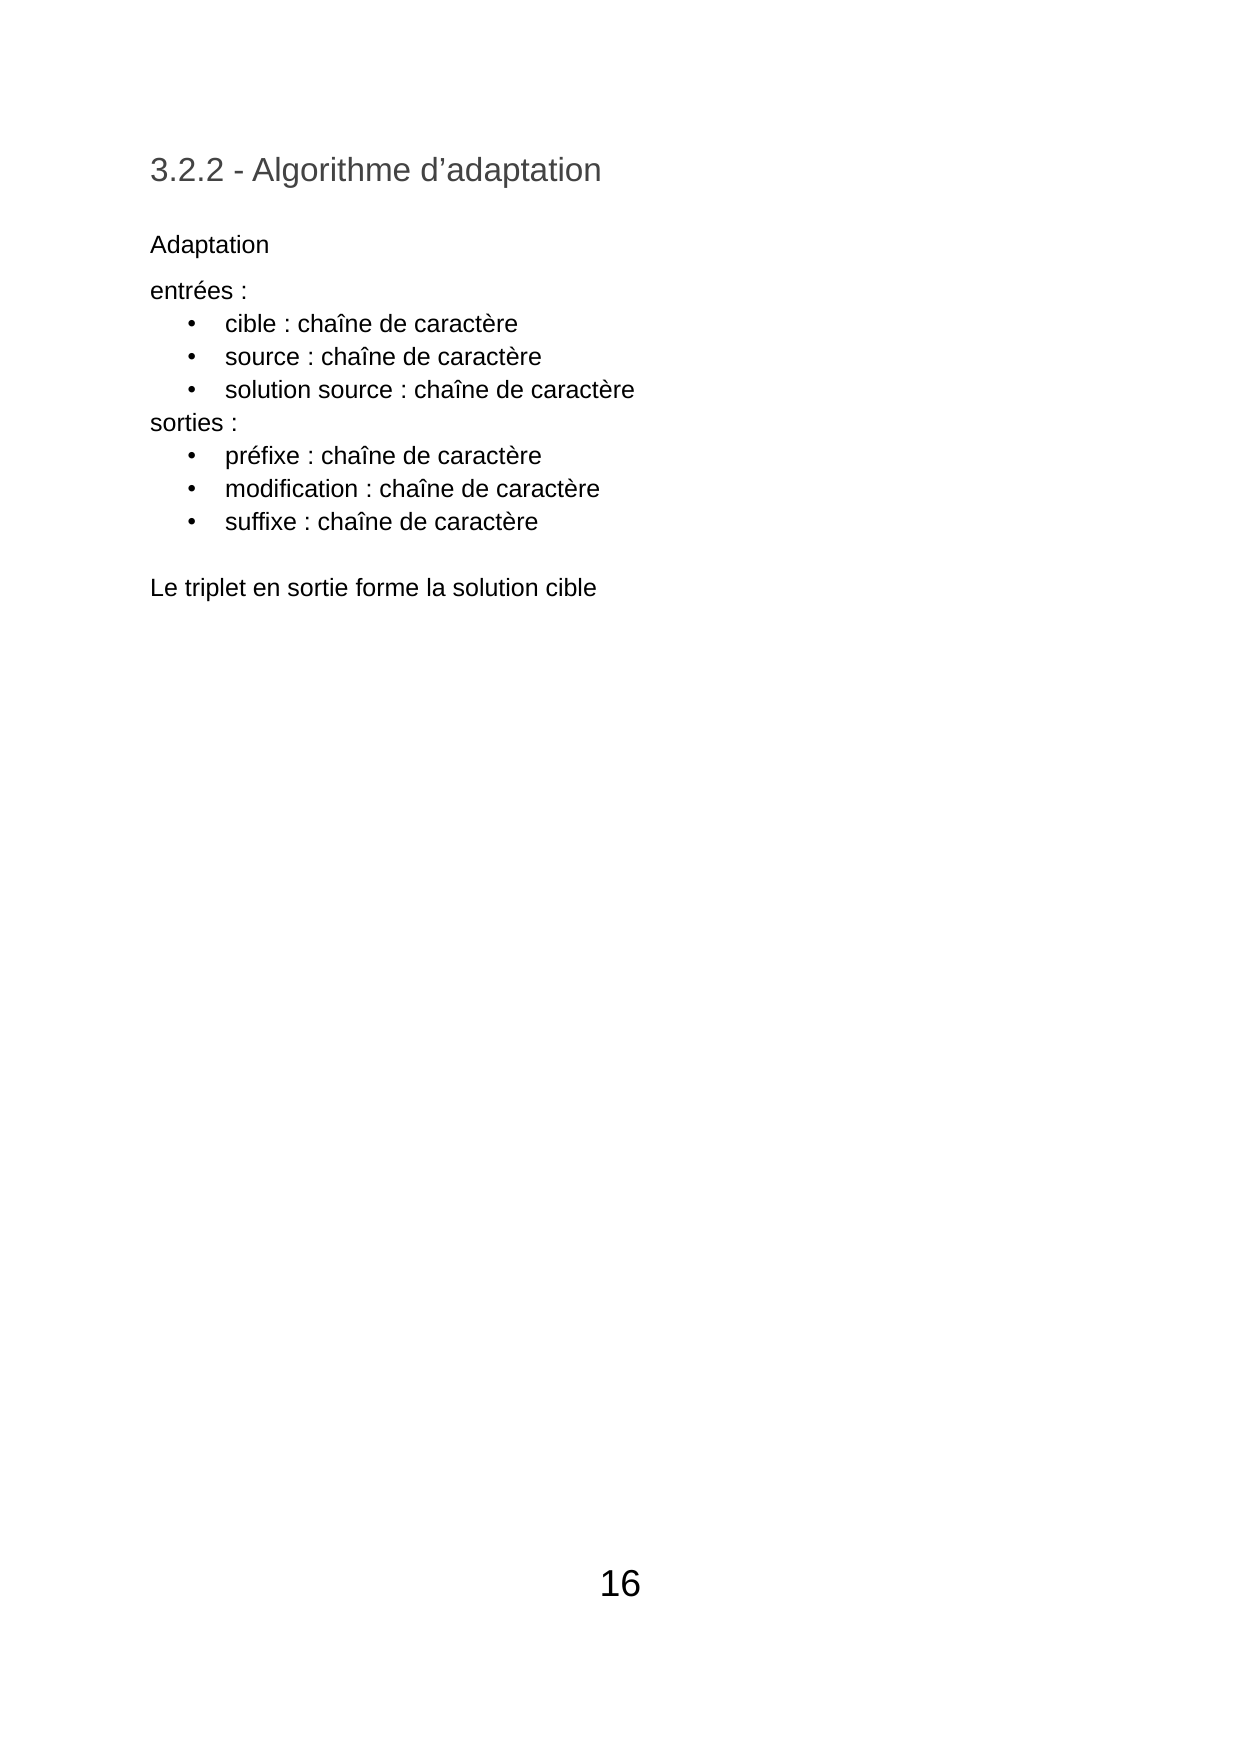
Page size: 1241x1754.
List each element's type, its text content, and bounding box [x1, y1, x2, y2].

text sorties : [150, 408, 1090, 437]
list préfixe : chaîne de caractère [187, 441, 1090, 470]
list solution source : chaîne de caractère [187, 375, 1090, 404]
list source : chaîne de caractère [187, 342, 1090, 371]
list suffixe : chaîne de caractère [187, 507, 1090, 536]
text Adaptation [150, 230, 1090, 259]
text entrées : [150, 276, 1090, 304]
subtitle 3.2.2 - Algorithme d’adaptation [150, 150, 1090, 188]
list cible : chaîne de caractère [187, 309, 1090, 337]
list modification : chaîne de caractère [187, 474, 1090, 503]
text Le triplet en sortie forme la solution cible [150, 573, 1090, 602]
